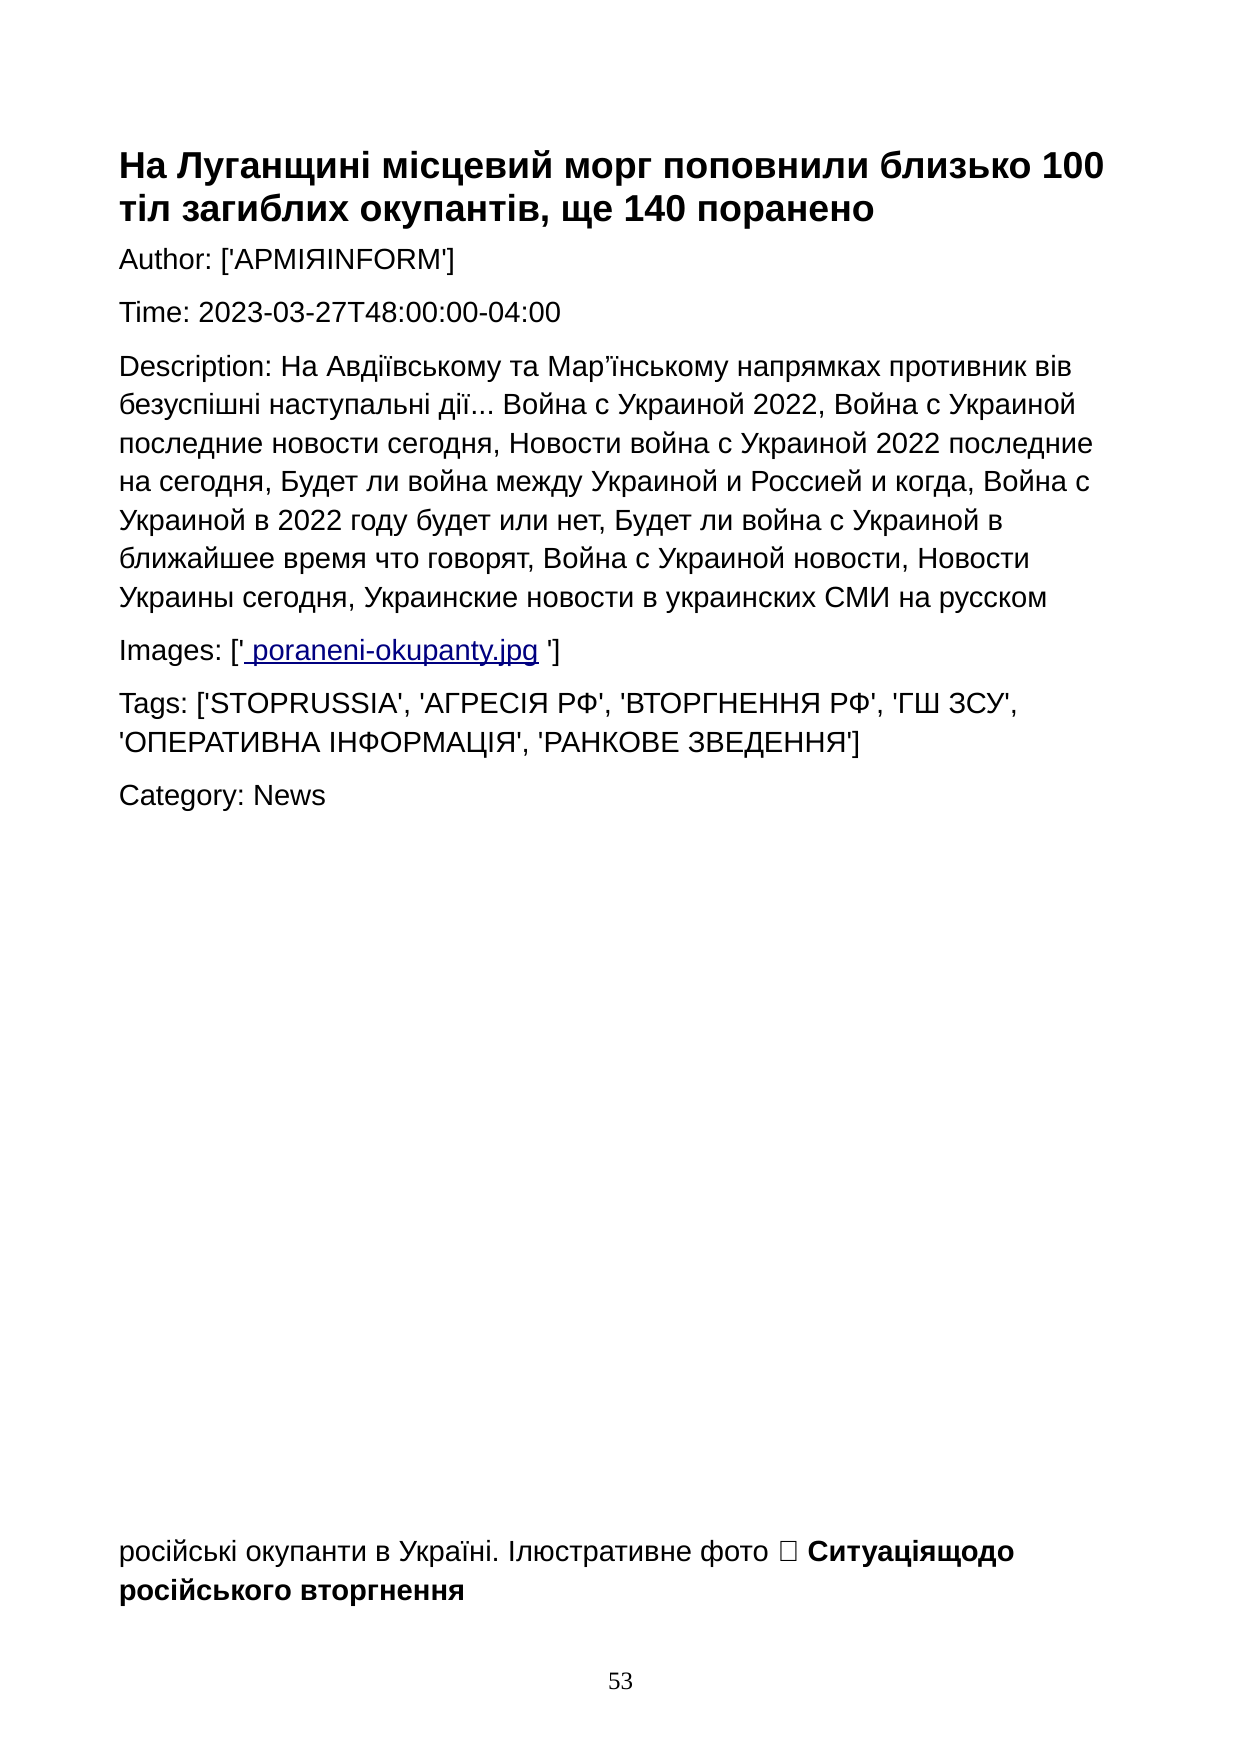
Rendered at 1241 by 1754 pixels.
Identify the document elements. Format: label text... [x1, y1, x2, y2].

subtitle На Луганщині місцевий морг поповнили близько 100 тіл загиблих окупантів, ще 140 поранено [118, 143, 1122, 230]
text Tags: ['STOPRUSSIA', 'АГРЕСІЯ РФ', 'ВТОРГНЕННЯ РФ', 'ГШ ЗСУ', 'ОПЕРАТИВНА ІНФОРМАЦІЯ', 'РАНКОВЕ ЗВЕДЕННЯ'] [118, 686, 1122, 758]
text Category: News [118, 778, 1122, 811]
text Time: 2023-03-27T48:00:00-04:00 [118, 295, 1122, 329]
text Images: [' poraneni-okupanty.jpg '] [118, 633, 1122, 666]
text російські окупанти в Україні. Ілюстративне фото 🔥 Ситуаціящодо російського вторгнення [118, 831, 1122, 1606]
text Author: ['АРМІЯINFORM'] [118, 242, 1122, 276]
text Description: На Авдіївському та Мар’їнському напрямках противник вів безуспішні наступальні дії... Война с Украиной 2022, Война с Украиной последние новости сегодня, Новости война с Украиной 2022 последние на сегодня, Будет ли война между Украиной и Россией и когда, Война с Украиной в 2022 году будет или нет, Будет ли война с Украиной в ближайшее время что говорят, Война с Украиной новости, Новости Украины сегодня, Украинские новости в украинских СМИ на русском [118, 348, 1122, 613]
